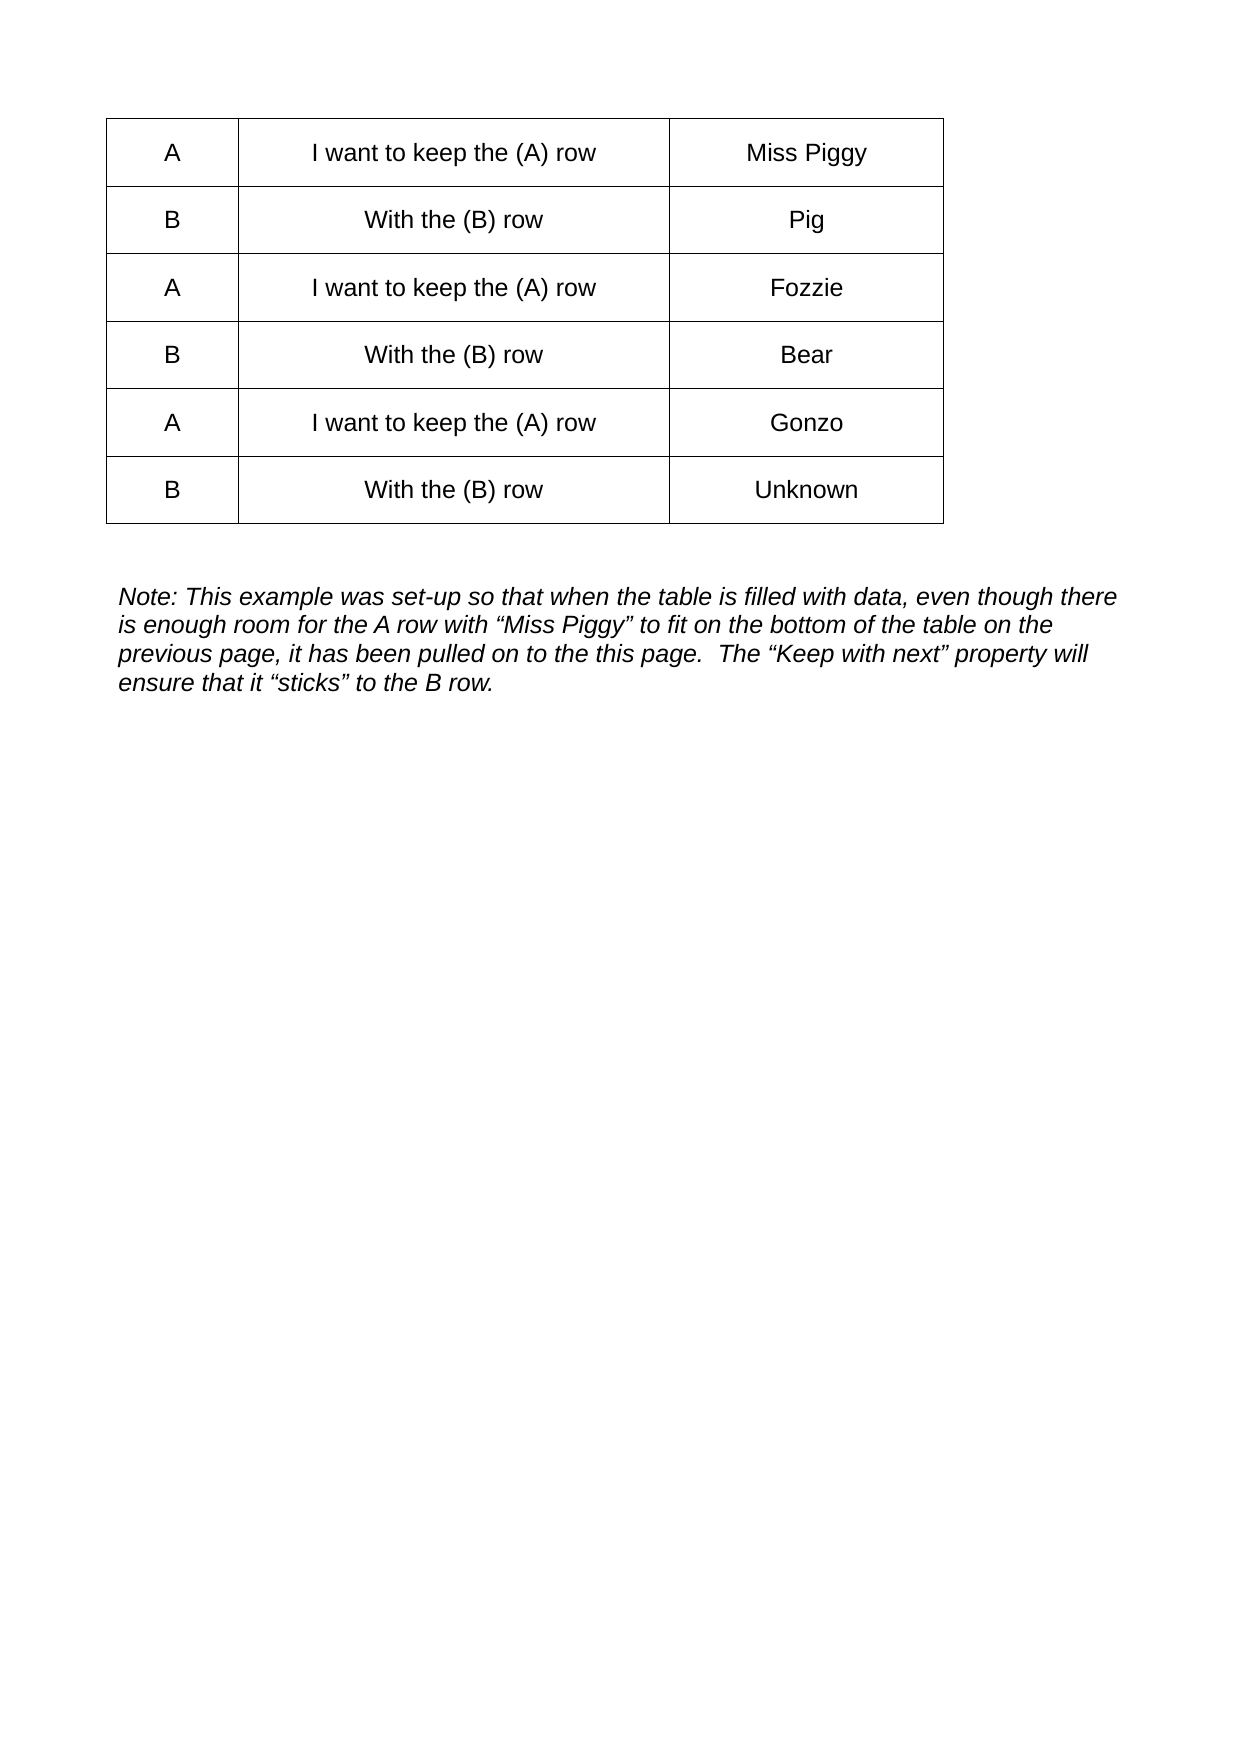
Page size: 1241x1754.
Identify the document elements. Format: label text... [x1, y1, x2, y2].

text Note: This example was set-up so that when the table is filled with data, even though there is enough room for the A row with “Miss Piggy” to fit on the bottom of the table on the previous page, it has been pulled on to the this page. The “Keep with next” property will ensure that it “sticks” to the B row. [118, 582, 1122, 697]
table_cell Miss Piggy [670, 119, 943, 186]
table_cell Bear [670, 322, 943, 388]
table_cell Gonzo [670, 389, 943, 456]
table_cell B [107, 457, 238, 523]
table_cell A [107, 119, 238, 186]
table_cell B [107, 322, 238, 388]
table_cell With the (B) row [239, 187, 669, 253]
table_cell I want to keep the (A) row [239, 254, 669, 321]
table_cell With the (B) row [239, 457, 669, 523]
table_cell A [107, 389, 238, 456]
table_cell Fozzie [670, 254, 943, 321]
table_cell I want to keep the (A) row [239, 119, 669, 186]
table_cell B [107, 187, 238, 253]
table_cell I want to keep the (A) row [239, 389, 669, 456]
table_cell Unknown [670, 457, 943, 523]
table_cell With the (B) row [239, 322, 669, 388]
table_cell Pig [670, 187, 943, 253]
table_cell A [107, 254, 238, 321]
